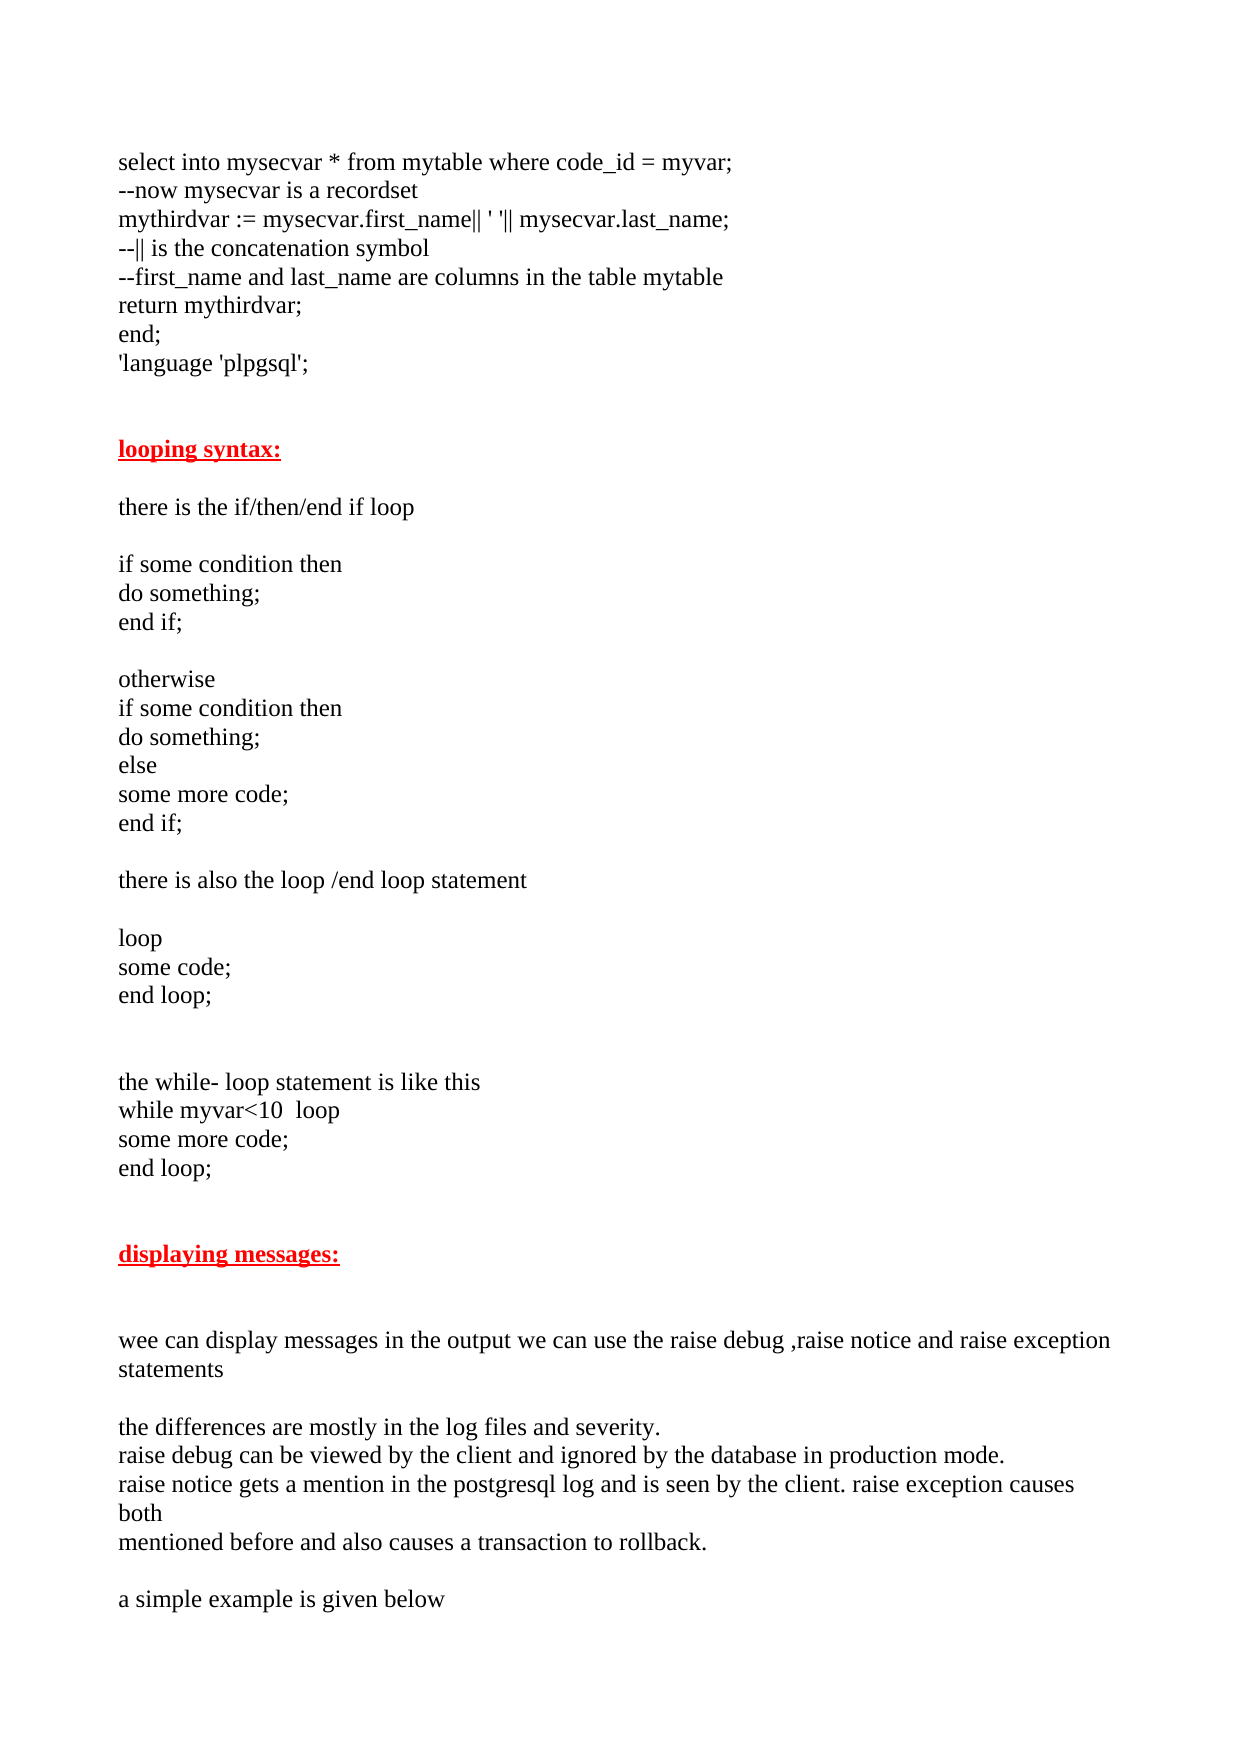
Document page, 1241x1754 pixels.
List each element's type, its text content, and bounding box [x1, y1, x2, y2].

text select into mysecvar * from mytable where code_id = myvar; --now mysecvar is a recordset mythirdvar := mysecvar.first_name|| ' '|| mysecvar.last_name; --|| is the concatenation symbol --first_name and last_name are columns in the table mytable return mythirdvar; end; 'language 'plpgsql'; looping syntax: there is the if/then/end if loop if some condition then do something; end if; otherwise if some condition then do something; else some more code; end if; there is also the loop /end loop statement loop some code; end loop; the while- loop statement is like this while myvar<10 loop some more code; end loop; displaying messages: wee can display messages in the output we can use the raise debug ,raise notice and raise exception statements the differences are mostly in the log files and severity. raise debug can be viewed by the client and ignored by the database in production mode. raise notice gets a mention in the postgresql log and is seen by the client. raise exception causes both mentioned before and also causes a transaction to rollback. a simple example is given below [118, 118, 1122, 1613]
